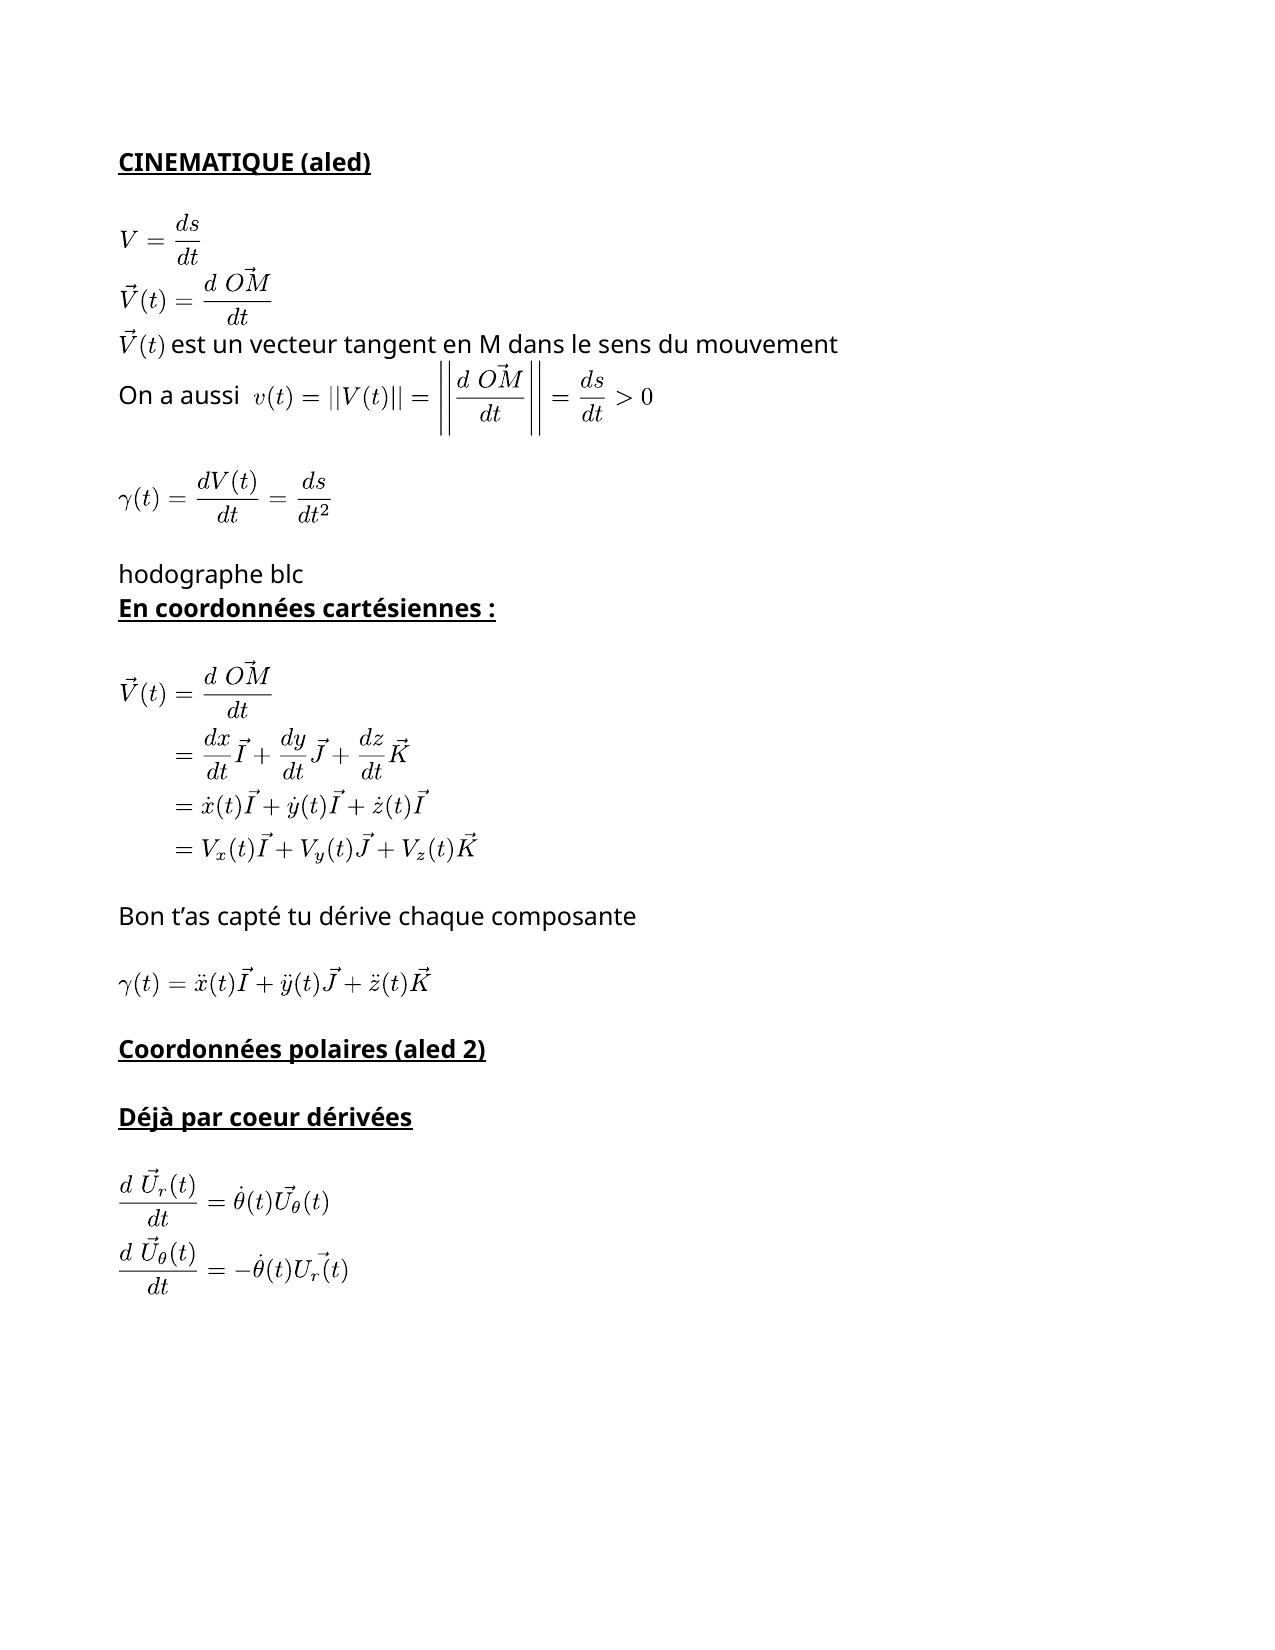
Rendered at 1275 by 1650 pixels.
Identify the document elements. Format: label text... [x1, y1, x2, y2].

text On a aussi [118, 360, 440, 436]
text Déjà par coeur dérivées [118, 1099, 1157, 1133]
text En coordonnées cartésiennes : [118, 591, 1157, 625]
text est un vecteur tangent en M dans le sens du mouvement [118, 326, 1157, 360]
text [541, 360, 1157, 436]
text Coordonnées polaires (aled 2) [118, 1031, 1157, 1065]
text Bon t’as capté tu dérive chaque composante [118, 899, 1157, 933]
text CINEMATIQUE (aled) [118, 144, 1157, 179]
text hodographe blc [118, 557, 1157, 591]
